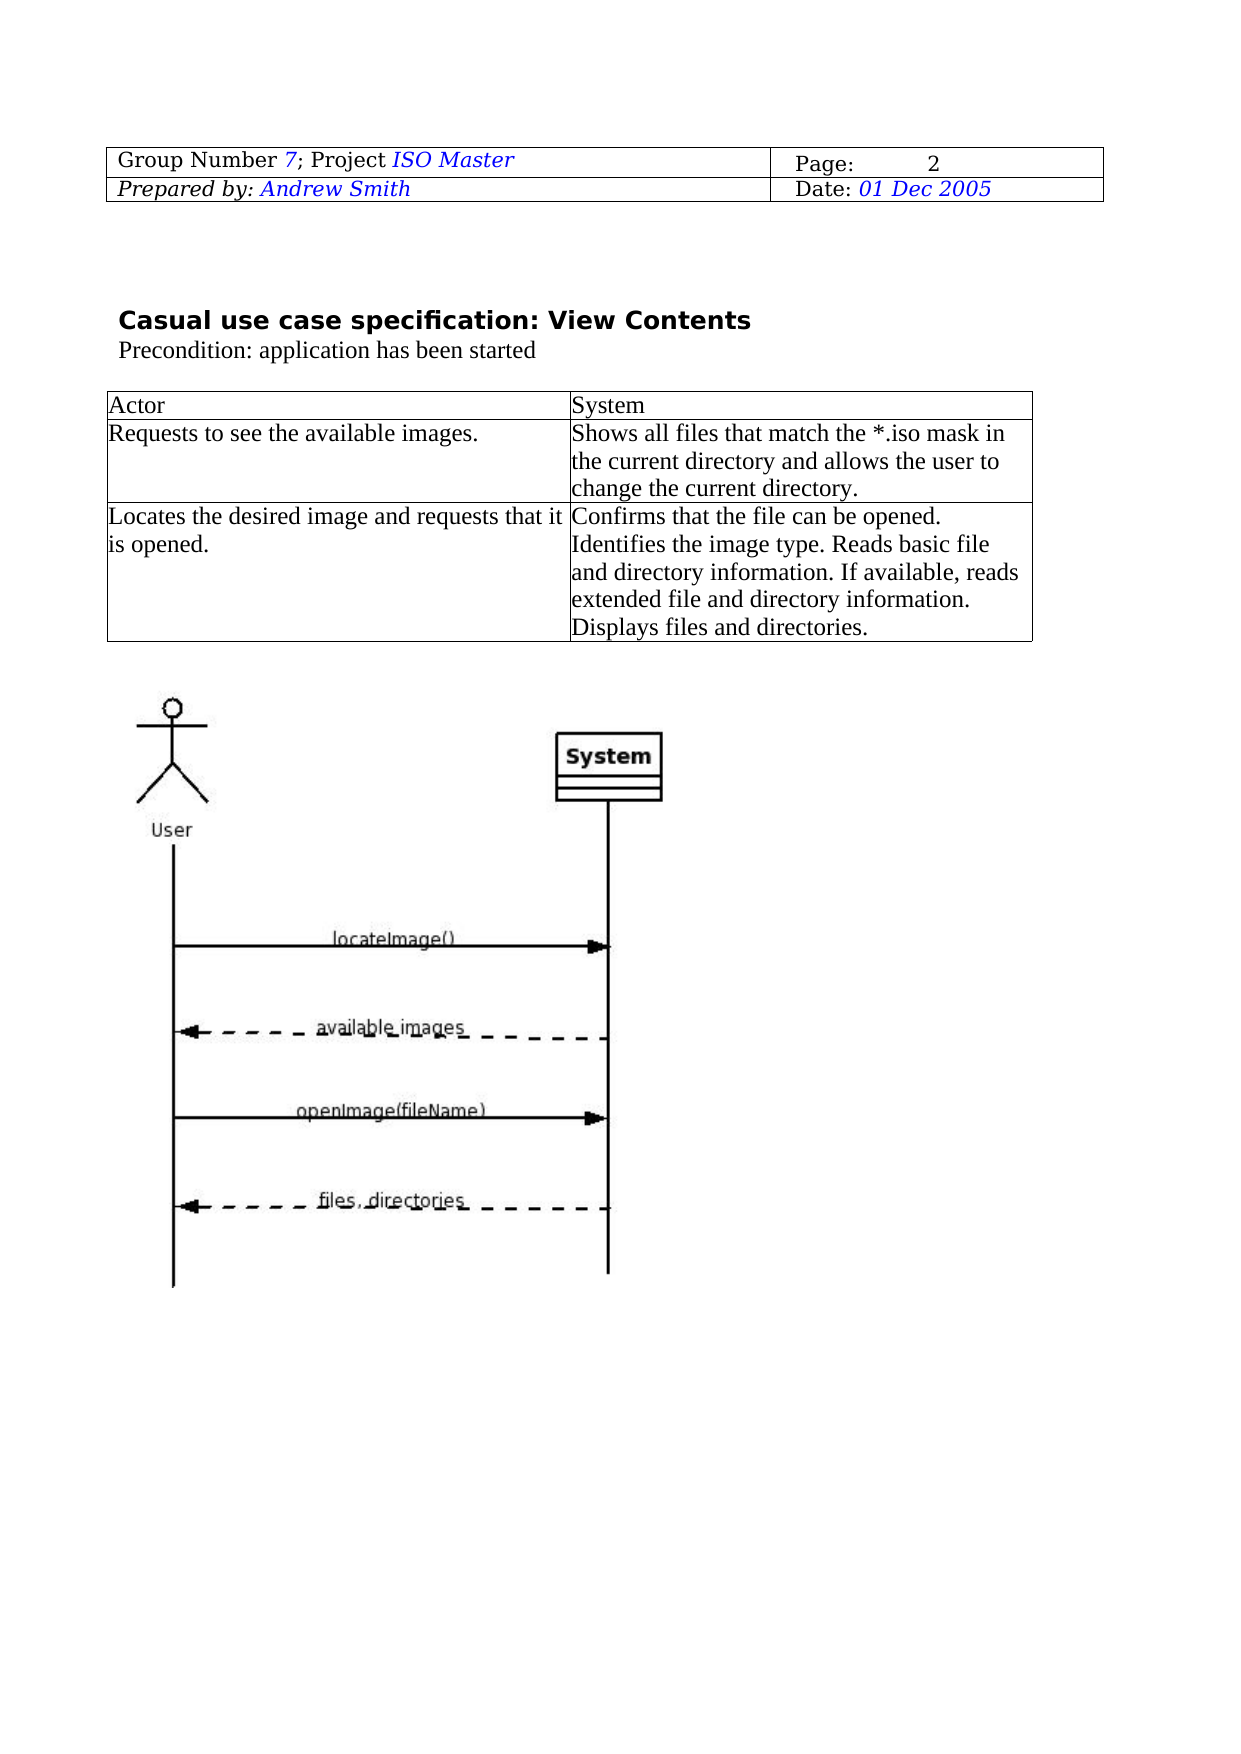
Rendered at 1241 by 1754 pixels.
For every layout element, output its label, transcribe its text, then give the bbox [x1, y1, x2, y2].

picture [134, 679, 663, 1288]
subtitle Casual use case specification: View Contents [118, 307, 1122, 336]
table_cell Shows all files that match the *.iso mask in the current directory and allows the user to change the current directory. [571, 420, 1032, 502]
table_cell Locates the desired image and requests that it is opened. [108, 503, 570, 641]
table_header System [571, 392, 1032, 419]
table_cell Requests to see the available images. [108, 420, 570, 502]
text Precondition: application has been started [118, 336, 1122, 363]
table_header Actor [108, 392, 570, 419]
table_cell Confirms that the file can be opened. Identifies the image type. Reads basic file and directory information. If available, reads extended file and directory information. Displays files and directories. [571, 503, 1032, 641]
